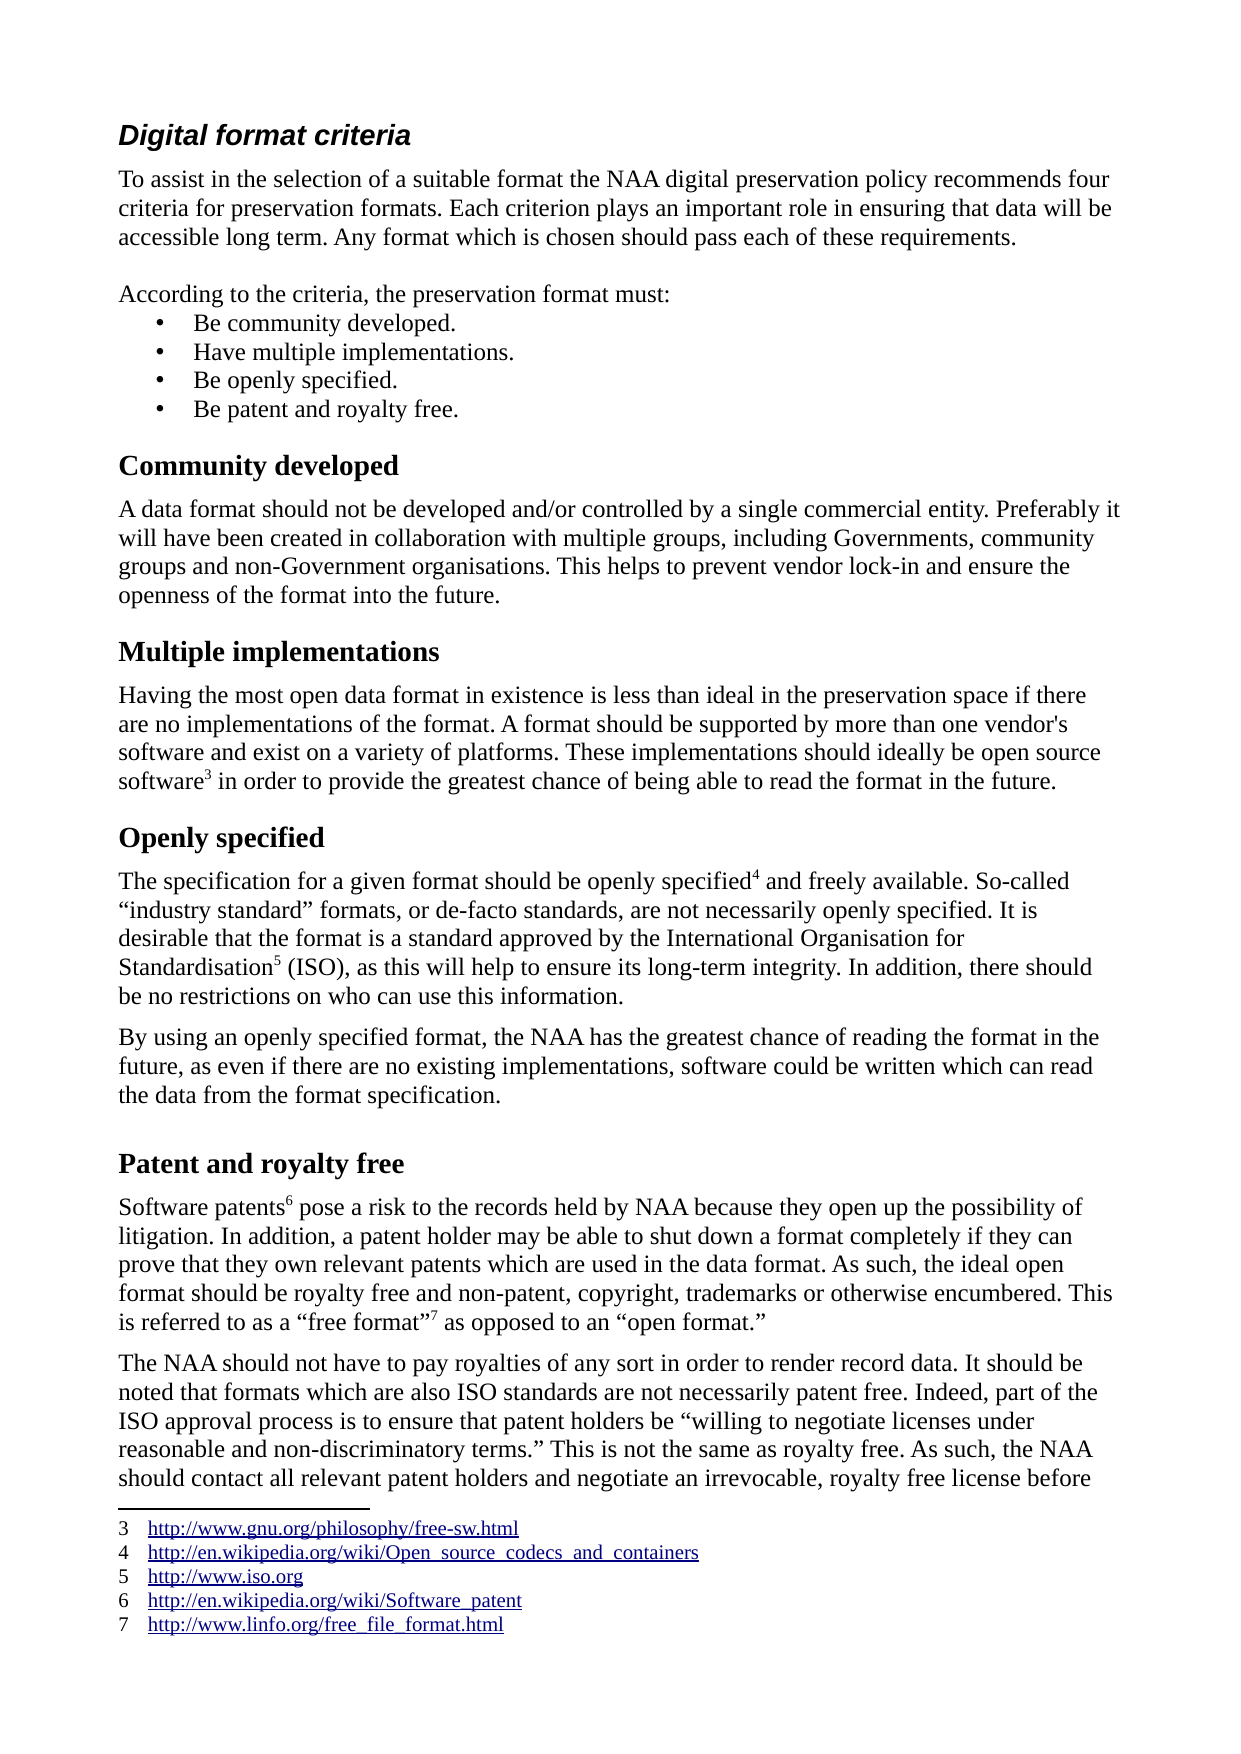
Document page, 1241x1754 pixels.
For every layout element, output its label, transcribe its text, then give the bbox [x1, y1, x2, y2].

text By using an openly specified format, the NAA has the greatest chance of reading the format in the future, as even if there are no existing implementations, software could be written which can read the data from the format specification. [118, 1022, 1122, 1108]
text The NAA should not have to pay royalties of any sort in order to render record data. It should be noted that formats which are also ISO standards are not necessarily patent free. Indeed, part of the ISO approval process is to ensure that patent holders be “willing to negotiate licenses under reasonable and non-discriminatory terms.” This is not the same as royalty free. As such, the NAA should contact all relevant patent holders and negotiate an irrevocable, royalty free license before [118, 1348, 1122, 1492]
text Software patents pose a risk to the records held by NAA because they open up the possibility of litigation. In addition, a patent holder may be able to shut down a format completely if they can prove that they own relevant patents which are used in the data format. As such, the ideal open format should be royalty free and non-patent, copyright, trademarks or otherwise encumbered. This is referred to as a “free format” as opposed to an “open format.” [118, 1192, 1122, 1336]
text http://www.iso.org [118, 1564, 1122, 1588]
list Be patent and royalty free. [156, 394, 1122, 423]
text A data format should not be developed and/or controlled by a single commercial entity. Preferably it will have been created in collaboration with multiple groups, including Governments, community groups and non-Government organisations. This helps to prevent vendor lock-in and ensure the openness of the format into the future. [118, 494, 1122, 609]
list Have multiple implementations. [156, 337, 1122, 365]
text http://en.wikipedia.org/wiki/Software_patent [118, 1588, 1122, 1612]
list Be openly specified. [156, 365, 1122, 394]
text Having the most open data format in existence is less than ideal in the preservation space if there are no implementations of the format. A format should be supported by more than one vendor's software and exist on a variety of platforms. These implementations should ideally be open source software in order to provide the greatest chance of being able to read the format in the future. [118, 680, 1122, 795]
subtitle Digital format criteria [118, 118, 1122, 152]
list Be community developed. [156, 308, 1122, 337]
subtitle Multiple implementations [118, 634, 1122, 667]
text http://www.linfo.org/free_file_format.html [118, 1612, 1122, 1636]
subtitle Openly specified [118, 820, 1122, 853]
text According to the criteria, the preservation format must: [118, 279, 1122, 308]
text http://www.gnu.org/philosophy/free-sw.html [118, 1516, 1122, 1539]
text http://en.wikipedia.org/wiki/Open_source_codecs_and_containers [118, 1539, 1122, 1564]
text The specification for a given format should be openly specified and freely available. So-called “industry standard” formats, or de-facto standards, are not necessarily openly specified. It is desirable that the format is a standard approved by the International Organisation for Standardisation (ISO), as this will help to ensure its long-term integrity. In addition, there should be no restrictions on who can use this information. [118, 866, 1122, 1010]
subtitle Patent and royalty free [118, 1146, 1122, 1179]
subtitle Community developed [118, 448, 1122, 481]
text To assist in the selection of a suitable format the NAA digital preservation policy recommends four criteria for preservation formats. Each criterion plays an important role in ensuring that data will be accessible long term. Any format which is chosen should pass each of these requirements. [118, 164, 1122, 250]
